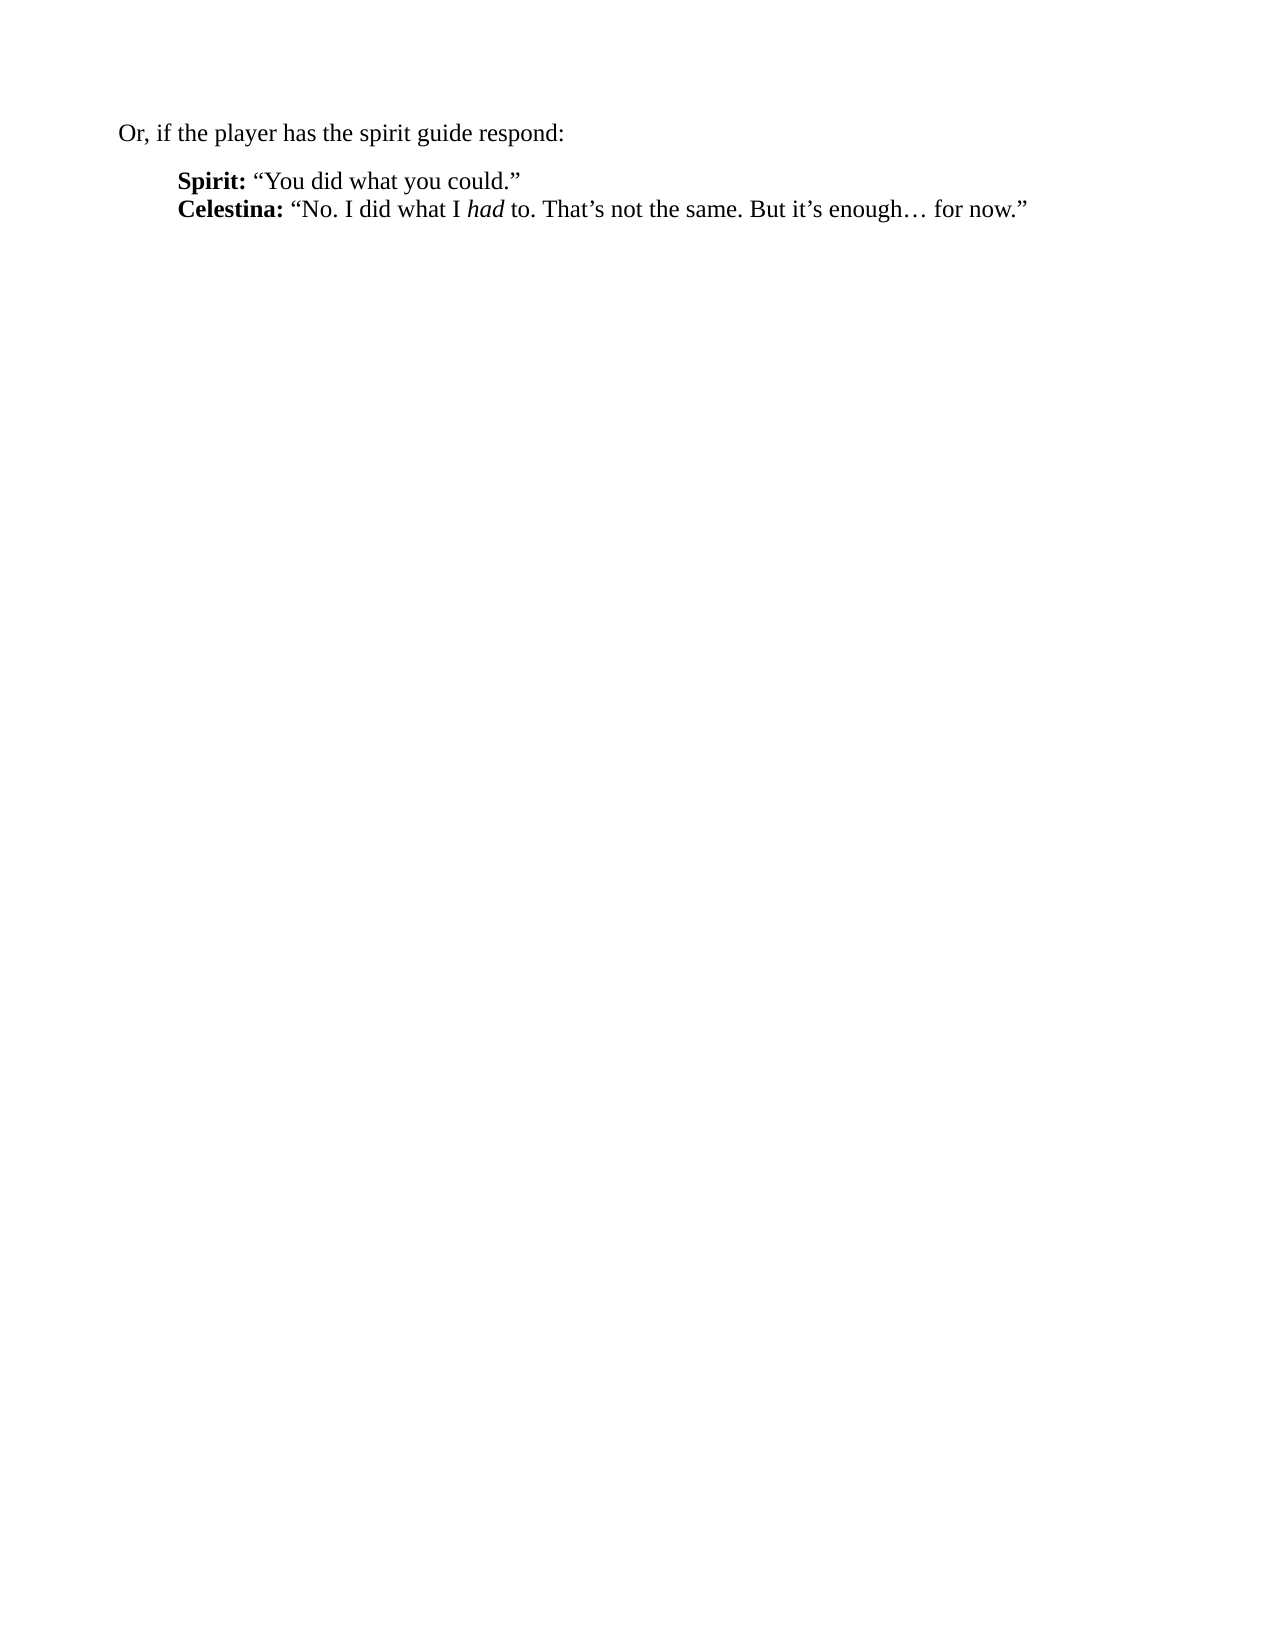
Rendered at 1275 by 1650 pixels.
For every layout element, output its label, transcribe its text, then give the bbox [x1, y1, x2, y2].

text Spirit: “You did what you could.” Celestina: “No. I did what I had to. That’s not the same. But it’s enough… for now.” [177, 166, 1098, 223]
text Or, if the player has the spirit guide respond: [118, 118, 1157, 147]
